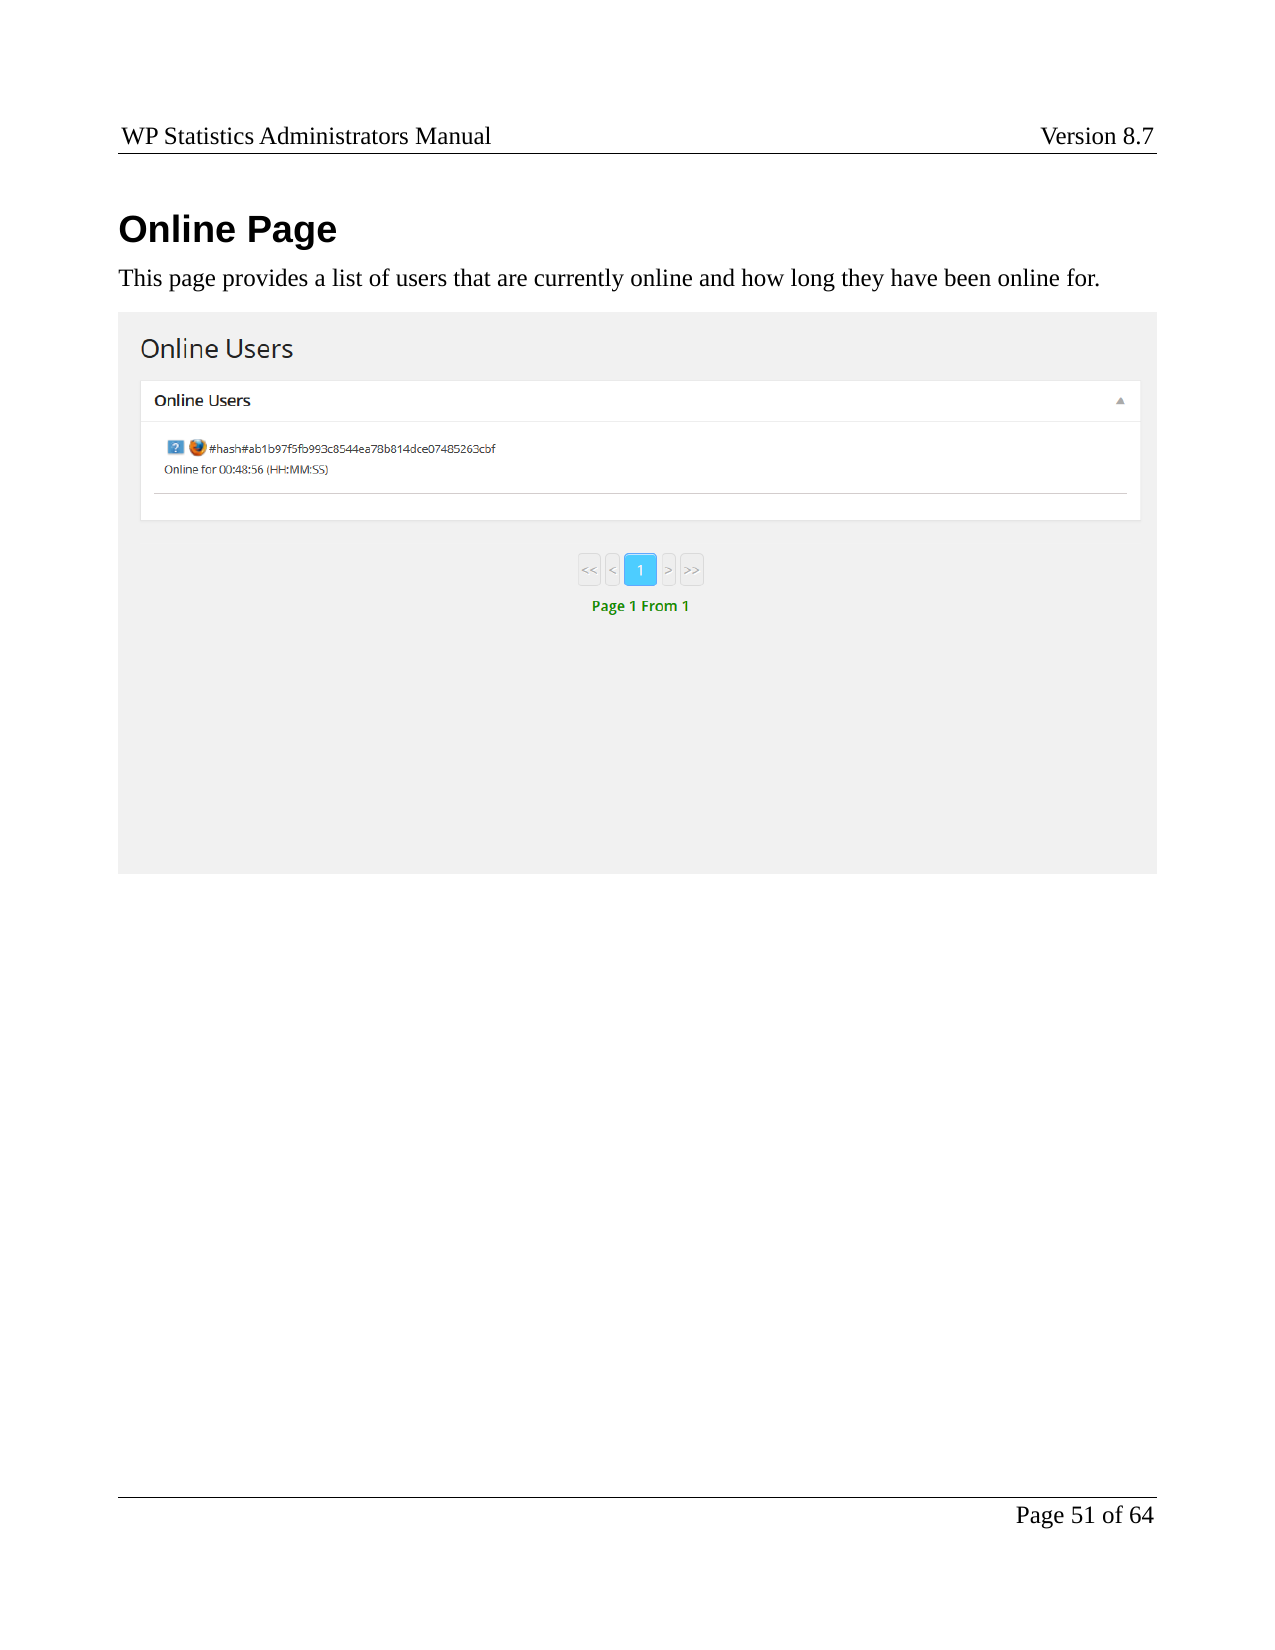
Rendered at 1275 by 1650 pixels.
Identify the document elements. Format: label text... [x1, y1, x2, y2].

picture [118, 312, 1157, 874]
text This page provides a list of users that are currently online and how long they have been online for. [118, 263, 1157, 292]
subtitle Online Page [118, 207, 1157, 251]
